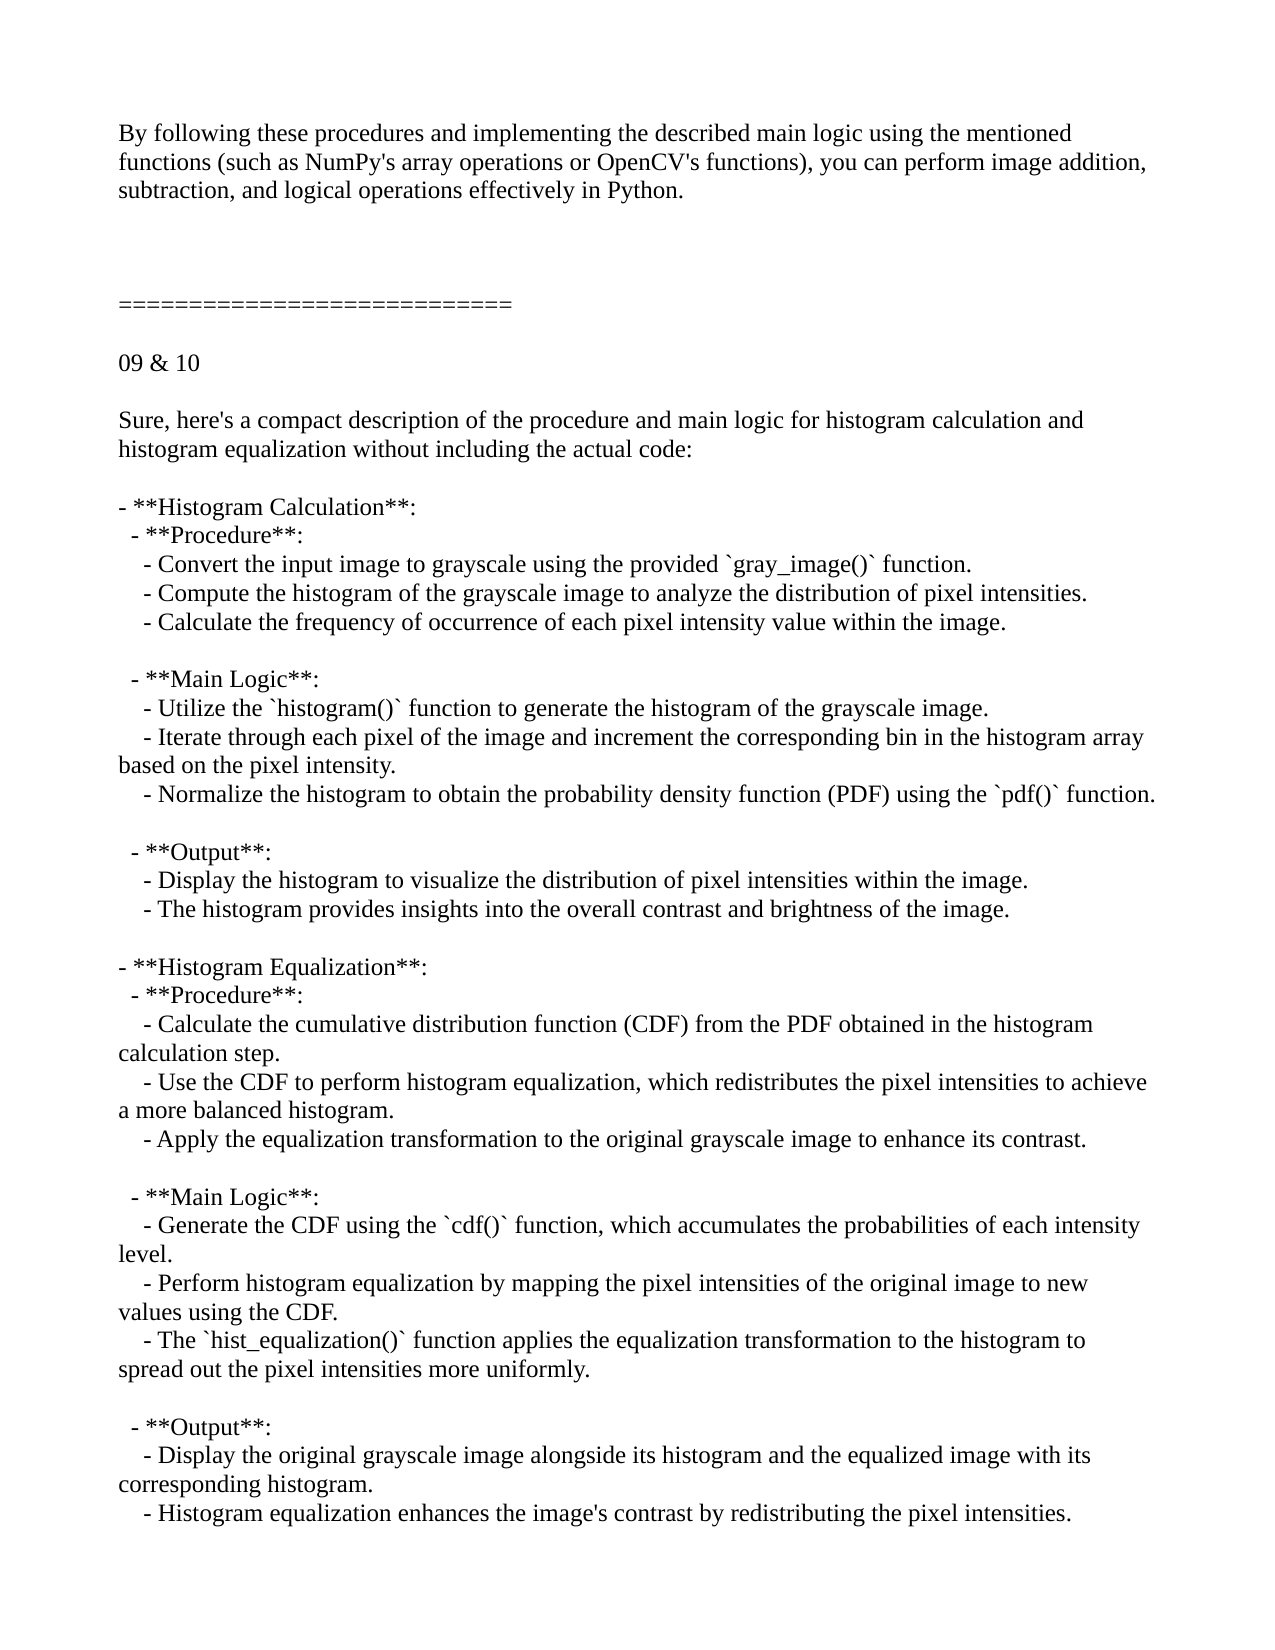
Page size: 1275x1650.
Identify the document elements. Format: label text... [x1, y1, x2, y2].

text - Compute the histogram of the grayscale image to analyze the distribution of pixel intensities. [118, 578, 1157, 607]
text - Utilize the `histogram()` function to generate the histogram of the grayscale image. [118, 693, 1157, 722]
text ============================ [118, 291, 1157, 319]
text - **Histogram Equalization**: [118, 952, 1157, 981]
text - Generate the CDF using the `cdf()` function, which accumulates the probabilities of each intensity level. [118, 1211, 1157, 1268]
text - The `hist_equalization()` function applies the equalization transformation to the histogram to spread out the pixel intensities more uniformly. [118, 1326, 1157, 1383]
text - **Output**: [118, 837, 1157, 866]
text - **Output**: [118, 1412, 1157, 1441]
text - **Procedure**: [118, 981, 1157, 1009]
text - Histogram equalization enhances the image's contrast by redistributing the pixel intensities. [118, 1498, 1157, 1527]
text - Perform histogram equalization by mapping the pixel intensities of the original image to new values using the CDF. [118, 1268, 1157, 1326]
text - **Procedure**: [118, 521, 1157, 549]
text Sure, here's a compact description of the procedure and main logic for histogram calculation and histogram equalization without including the actual code: [118, 406, 1157, 463]
text - The histogram provides insights into the overall contrast and brightness of the image. [118, 894, 1157, 923]
text - Calculate the frequency of occurrence of each pixel intensity value within the image. [118, 607, 1157, 636]
text - Use the CDF to perform histogram equalization, which redistributes the pixel intensities to achieve a more balanced histogram. [118, 1067, 1157, 1124]
text - **Main Logic**: [118, 664, 1157, 693]
text - **Main Logic**: [118, 1182, 1157, 1211]
text - Apply the equalization transformation to the original grayscale image to enhance its contrast. [118, 1124, 1157, 1153]
text - Calculate the cumulative distribution function (CDF) from the PDF obtained in the histogram calculation step. [118, 1009, 1157, 1067]
text - Display the histogram to visualize the distribution of pixel intensities within the image. [118, 866, 1157, 894]
text - Iterate through each pixel of the image and increment the corresponding bin in the histogram array based on the pixel intensity. [118, 722, 1157, 779]
text 09 & 10 [118, 348, 1157, 377]
text - Display the original grayscale image alongside its histogram and the equalized image with its corresponding histogram. [118, 1441, 1157, 1498]
text - Convert the input image to grayscale using the provided `gray_image()` function. [118, 549, 1157, 578]
text - **Histogram Calculation**: [118, 492, 1157, 521]
text - Normalize the histogram to obtain the probability density function (PDF) using the `pdf()` function. [118, 779, 1157, 808]
text By following these procedures and implementing the described main logic using the mentioned functions (such as NumPy's array operations or OpenCV's functions), you can perform image addition, subtraction, and logical operations effectively in Python. [118, 118, 1157, 204]
